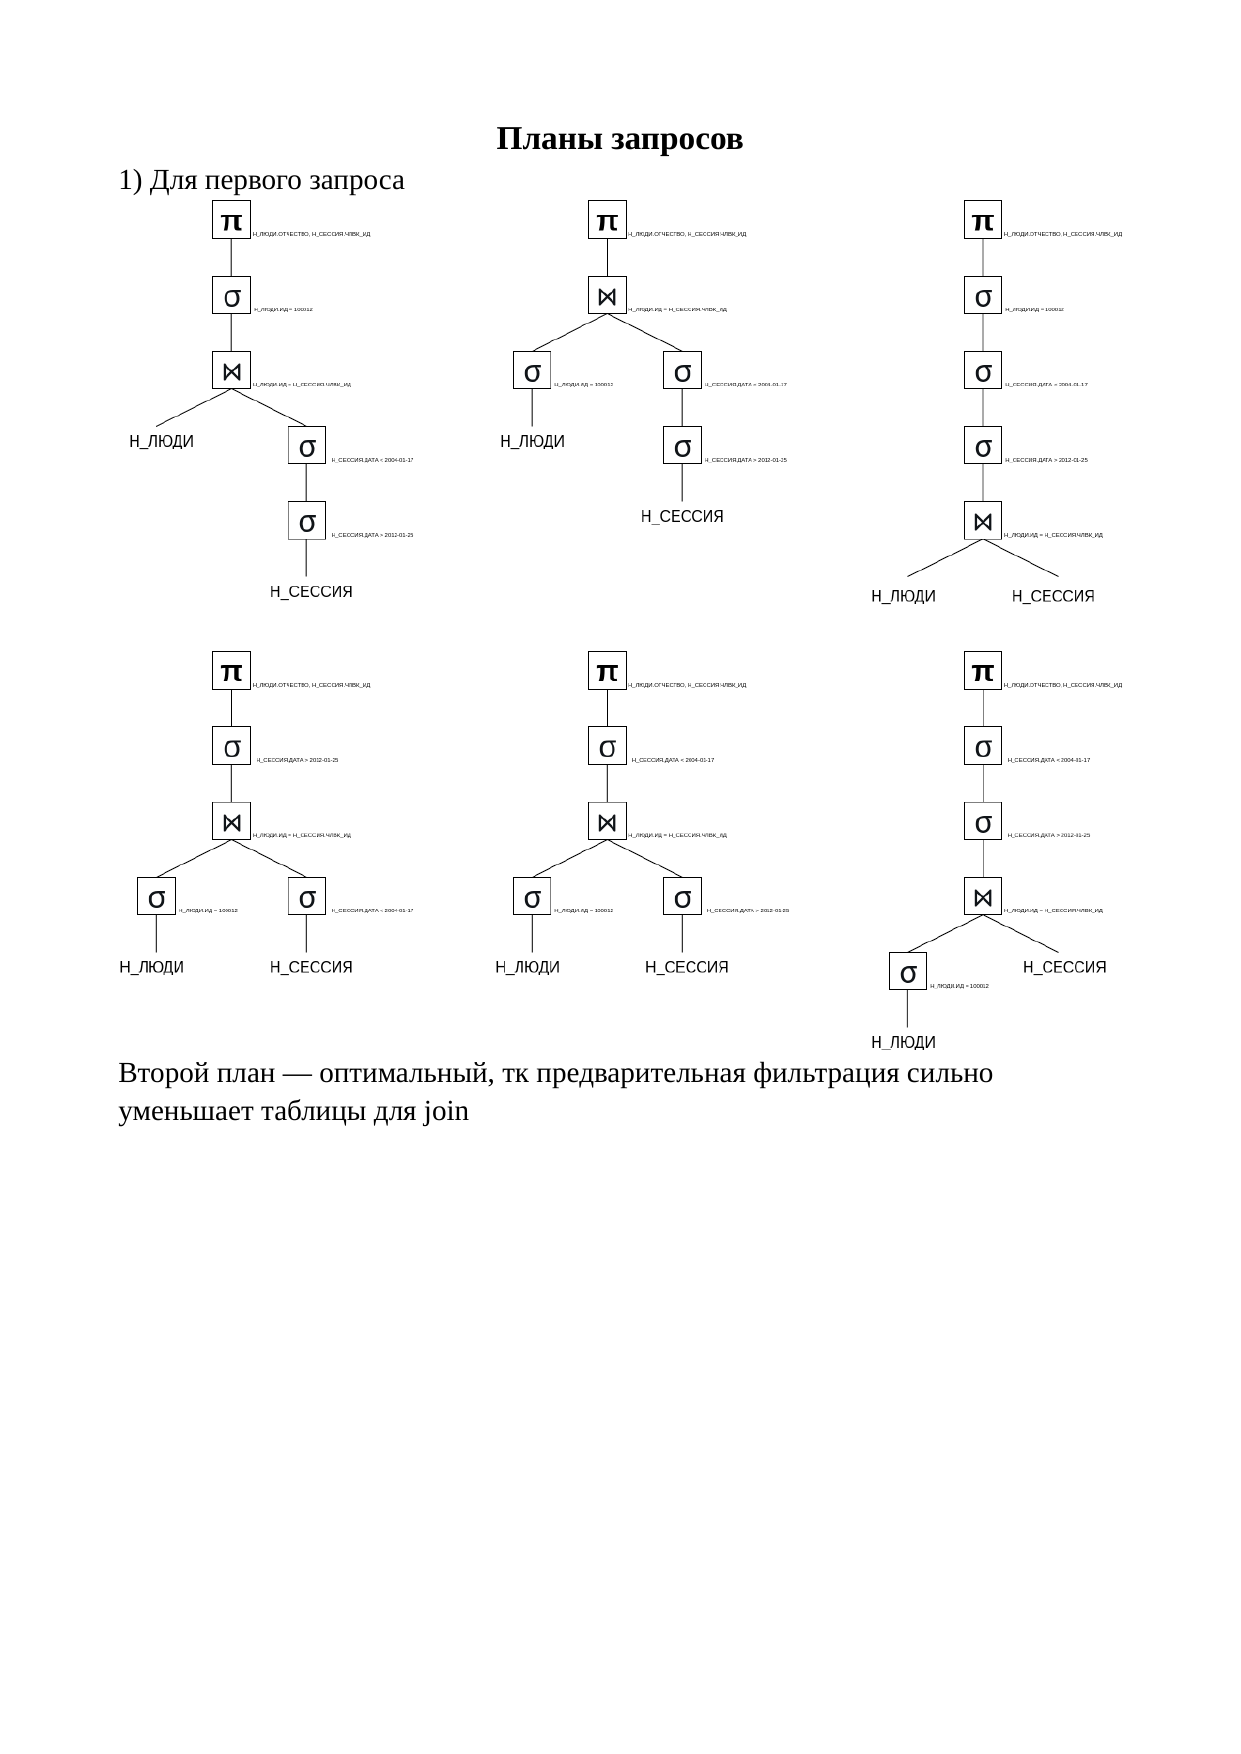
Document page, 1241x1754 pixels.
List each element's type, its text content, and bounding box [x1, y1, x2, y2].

picture [118, 200, 1123, 1050]
text 1) Для первого запроса [118, 162, 1122, 196]
text Планы запросов [118, 118, 1122, 156]
text Второй план — оптимальный, тк предварительная фильтрация сильно уменьшает таблицы для join [118, 1055, 1122, 1127]
